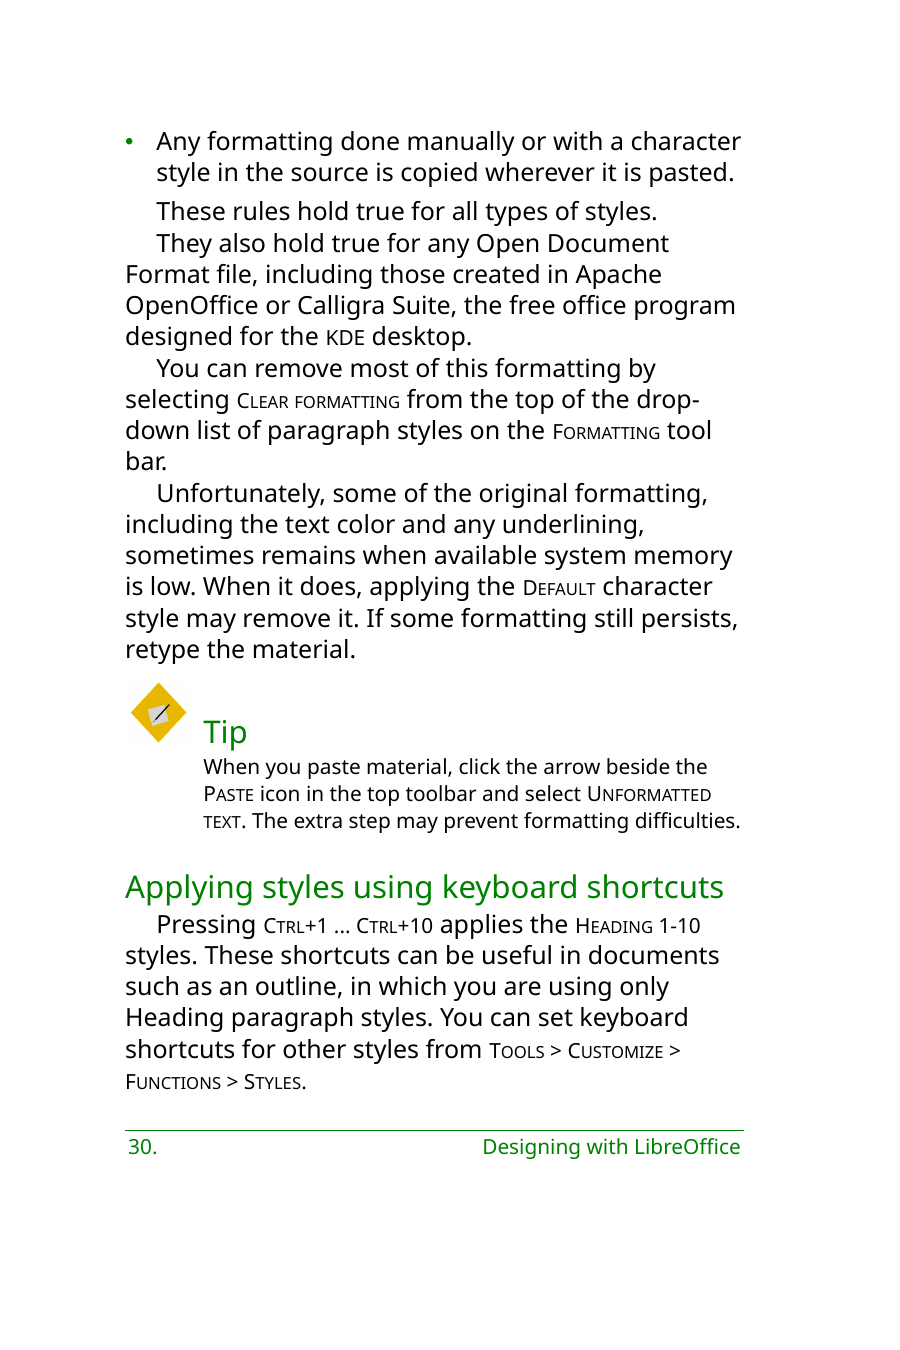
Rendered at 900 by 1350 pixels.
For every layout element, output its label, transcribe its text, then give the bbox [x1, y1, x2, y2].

subtitle Applying styles using keyboard shortcuts [125, 865, 744, 908]
text These rules hold true for all types of styles. [125, 196, 744, 227]
text When you paste material, click the arrow beside the Paste icon in the top toolbar and select Unformatted text. The extra step may prevent formatting difficulties. [203, 753, 744, 834]
picture [126, 681, 189, 744]
list Any formatting done manually or with a character style in the source is copied wherever it is pasted. [125, 125, 744, 187]
text Pressing Ctrl+1 ... Ctrl+10 applies the Heading 1-10 styles. These shortcuts can be useful in documents such as an outline, in which you are using only Heading paragraph styles. You can set keyboard shortcuts for other styles from Tools > Customize > Functions > Styles. [125, 908, 744, 1096]
text Unfortunately, some of the original formatting, including the text color and any underlining, sometimes remains when available system memory is low. When it does, applying the Default character style may remove it. If some formatting still persists, retype the material. [125, 477, 744, 664]
text They also hold true for any Open Document Format file, including those created in Apache OpenOffice or Calligra Suite, the free office program designed for the KDE desktop. [125, 227, 744, 352]
list Tip [125, 680, 744, 753]
text You can remove most of this formatting by selecting Clear formatting from the top of the drop-down list of paragraph styles on the Formatting tool bar. [125, 352, 744, 477]
